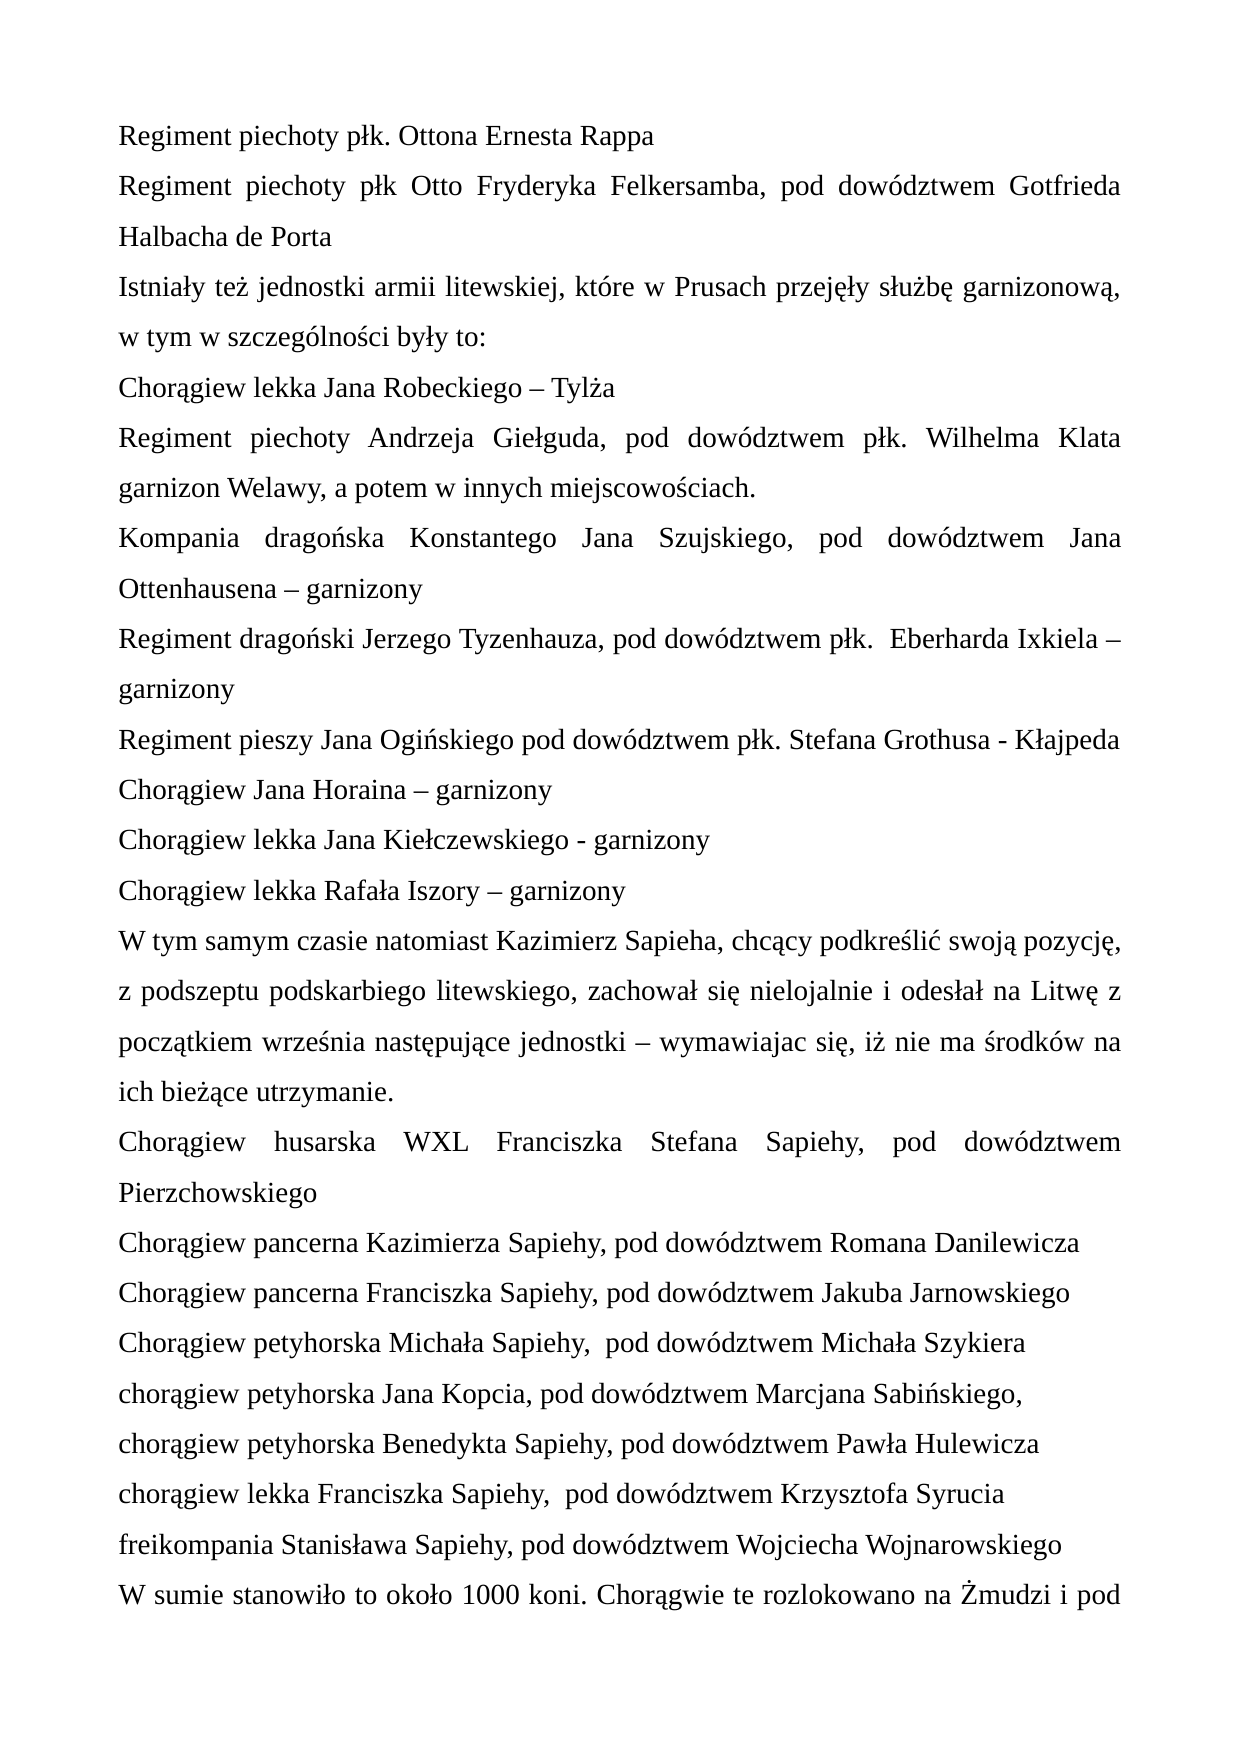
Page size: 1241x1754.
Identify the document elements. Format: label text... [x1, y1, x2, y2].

text Regiment dragoński Jerzego Tyzenhauza, pod dowództwem płk. Eberharda Ixkiela – garnizony [118, 621, 1122, 705]
text Chorągiew petyhorska Michała Sapiehy, pod dowództwem Michała Szykiera [118, 1326, 1122, 1359]
text W tym samym czasie natomiast Kazimierz Sapieha, chcący podkreślić swoją pozycję, z podszeptu podskarbiego litewskiego, zachował się nielojalnie i odesłał na Litwę z początkiem września następujące jednostki – wymawiajac się, iż nie ma środków na ich bieżące utrzymanie. [118, 923, 1122, 1108]
text Chorągiew pancerna Franciszka Sapiehy, pod dowództwem Jakuba Jarnowskiego [118, 1275, 1122, 1309]
text Chorągiew lekka Jana Robeckiego – Tylża [118, 370, 1122, 403]
text Chorągiew pancerna Kazimierza Sapiehy, pod dowództwem Romana Danilewicza [118, 1225, 1122, 1258]
text Regiment piechoty Andrzeja Giełguda, pod dowództwem płk. Wilhelma Klata garnizon Welawy, a potem w innych miejscowościach. [118, 420, 1122, 504]
text chorągiew lekka Franciszka Sapiehy, pod dowództwem Krzysztofa Syrucia [118, 1477, 1122, 1510]
text Chorągiew Jana Horaina – garnizony [118, 772, 1122, 806]
text Regiment piechoty płk Otto Fryderyka Felkersamba, pod dowództwem Gotfrieda Halbacha de Porta [118, 168, 1122, 252]
text Chorągiew lekka Jana Kiełczewskiego - garnizony [118, 822, 1122, 856]
text Regiment piechoty płk. Ottona Ernesta Rappa [118, 118, 1122, 152]
text Regiment pieszy Jana Ogińskiego pod dowództwem płk. Stefana Grothusa - Kłajpeda [118, 722, 1122, 755]
text Chorągiew lekka Rafała Iszory – garnizony [118, 873, 1122, 906]
text chorągiew petyhorska Benedykta Sapiehy, pod dowództwem Pawła Hulewicza [118, 1426, 1122, 1460]
text W sumie stanowiło to około 1000 koni. Chorągwie te rozlokowano na Żmudzi i pod [118, 1577, 1122, 1611]
text Chorągiew husarska WXL Franciszka Stefana Sapiehy, pod dowództwem Pierzchowskiego [118, 1124, 1122, 1208]
text chorągiew petyhorska Jana Kopcia, pod dowództwem Marcjana Sabińskiego, [118, 1376, 1122, 1409]
text Istniały też jednostki armii litewskiej, które w Prusach przejęły służbę garnizonową, w tym w szczególności były to: [118, 269, 1122, 353]
text freikompania Stanisława Sapiehy, pod dowództwem Wojciecha Wojnarowskiego [118, 1527, 1122, 1560]
text Kompania dragońska Konstantego Jana Szujskiego, pod dowództwem Jana Ottenhausena – garnizony [118, 521, 1122, 604]
